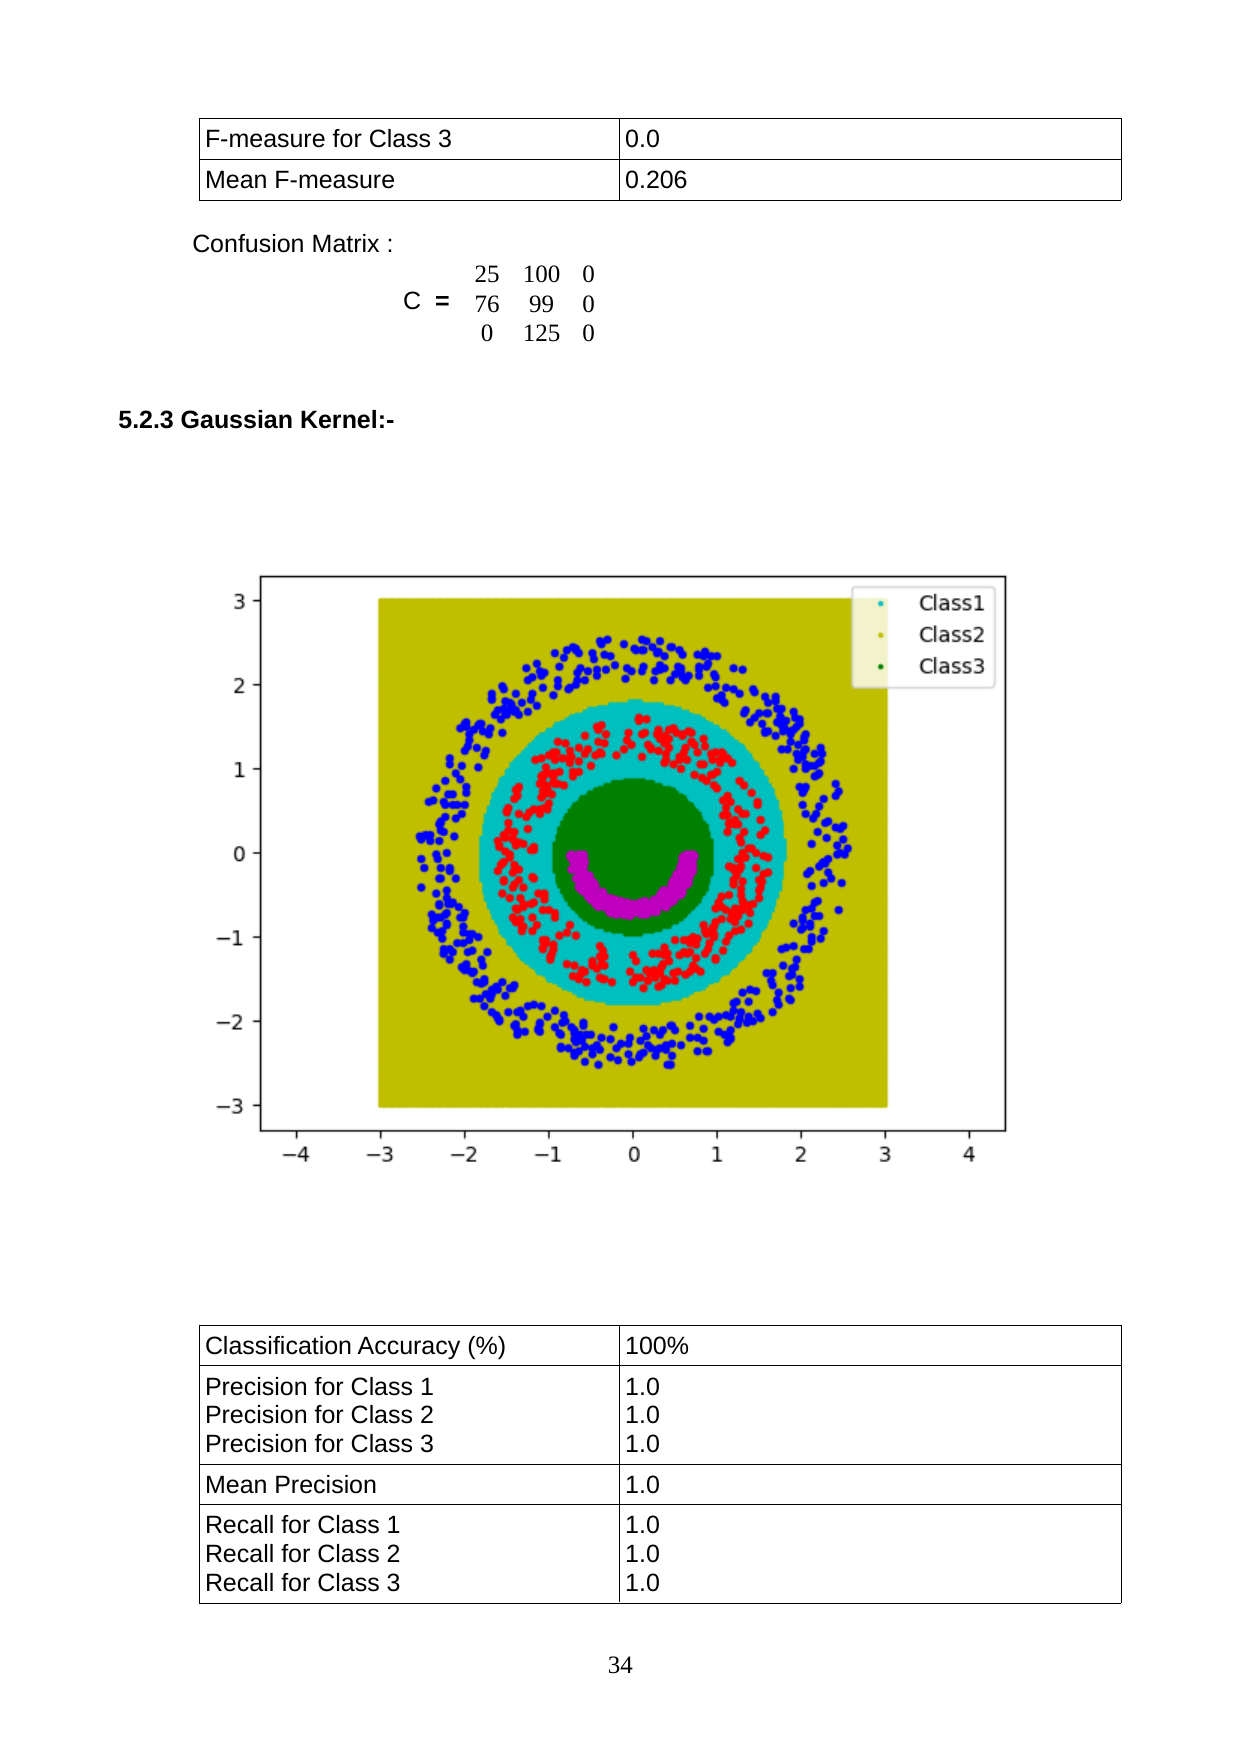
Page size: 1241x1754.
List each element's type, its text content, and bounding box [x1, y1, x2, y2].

table_cell Mean Precision [200, 1465, 619, 1504]
table_cell Recall for Class 1 Recall for Class 2 Recall for Class 3 [200, 1505, 619, 1602]
text C = [118, 258, 1122, 347]
table_cell Precision for Class 1 Precision for Class 2 Precision for Class 3 [200, 1366, 619, 1463]
table_cell 0.0 [620, 119, 1121, 159]
table_cell F-measure for Class 3 [200, 119, 619, 159]
table_cell 1.0 1.0 1.0 [620, 1505, 1121, 1602]
table_header 100% [620, 1326, 1121, 1365]
table_cell 1.0 1.0 1.0 [620, 1366, 1121, 1463]
table_cell 1.0 [620, 1465, 1121, 1504]
text 5.2.3 Gaussian Kernel:- [118, 405, 1122, 433]
table_cell Mean F-measure [200, 160, 619, 199]
table_header Classification Accuracy (%) [200, 1326, 619, 1365]
table_cell 0.206 [620, 160, 1121, 199]
picture [140, 489, 1100, 1210]
text Confusion Matrix : [118, 229, 1122, 258]
